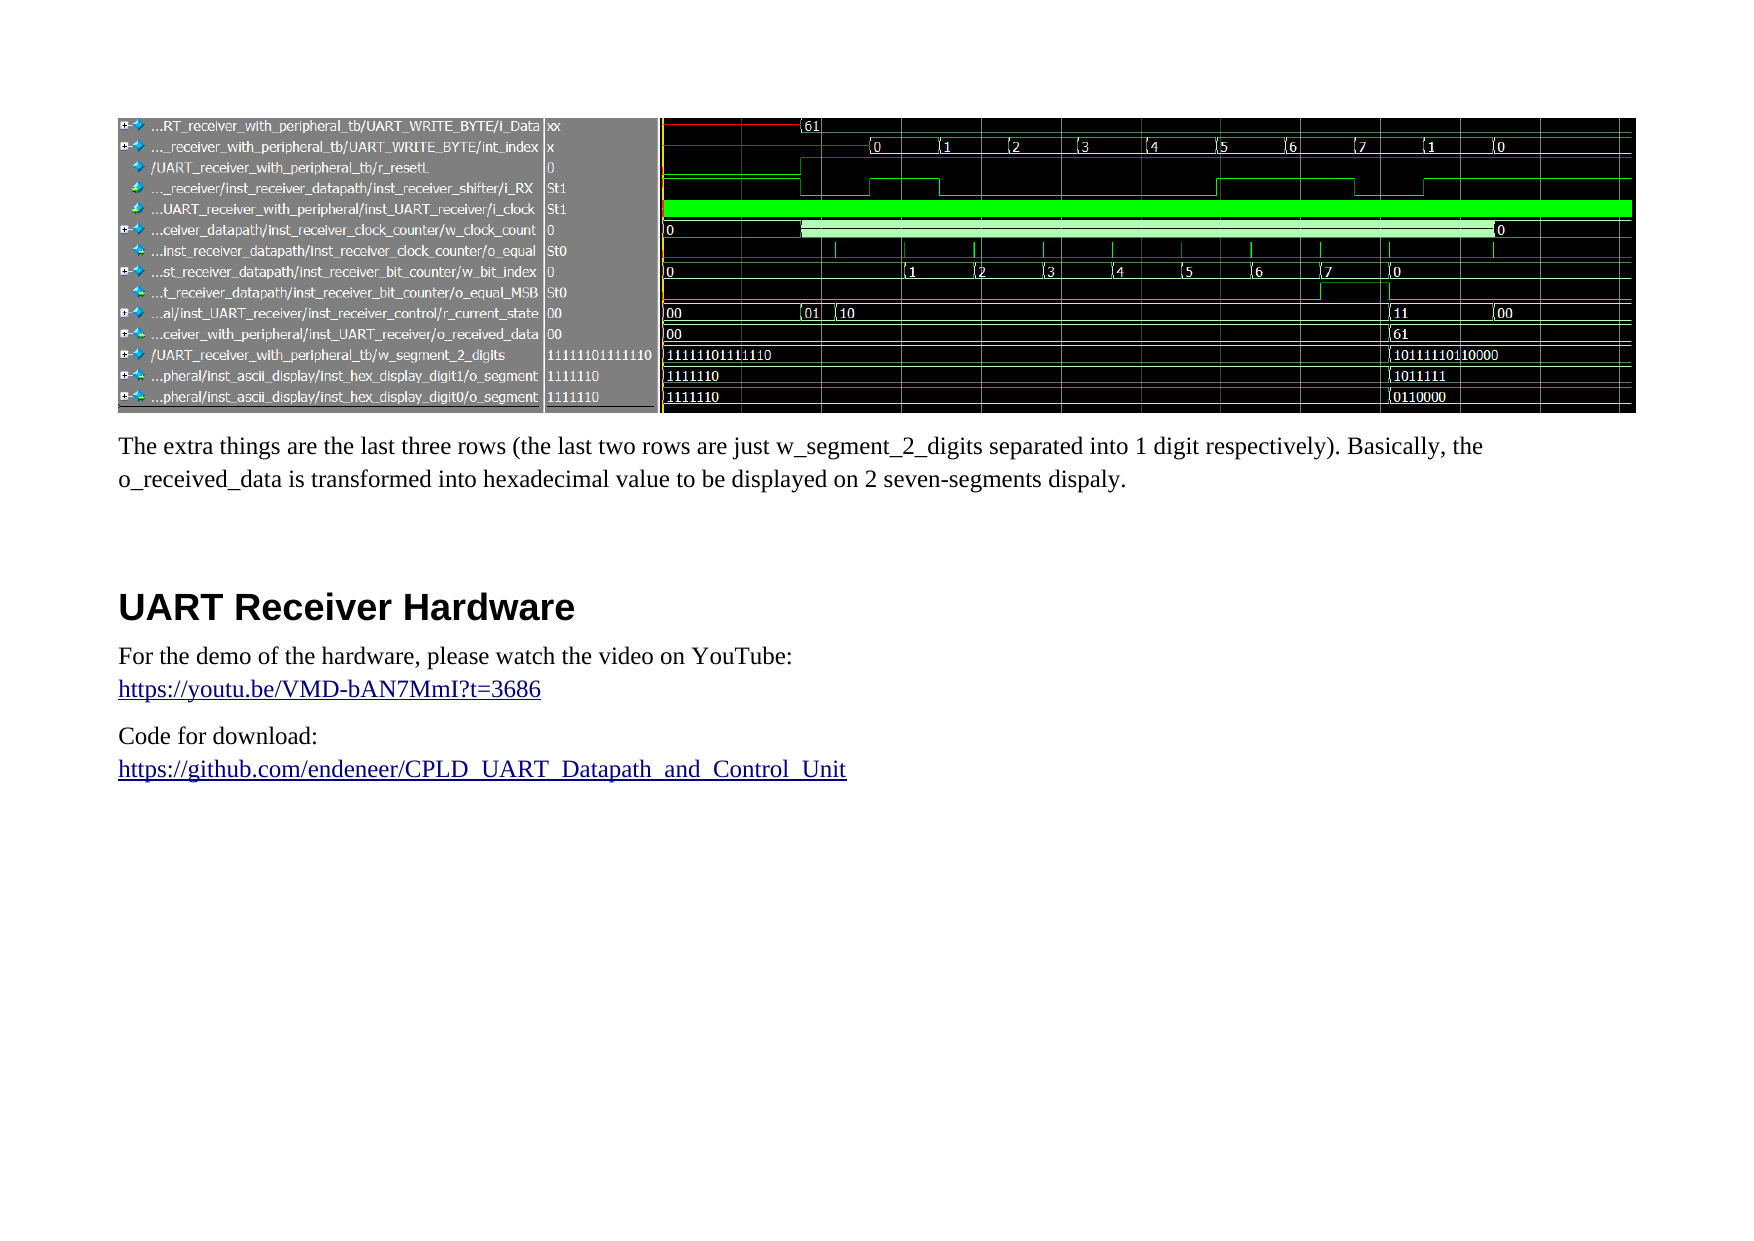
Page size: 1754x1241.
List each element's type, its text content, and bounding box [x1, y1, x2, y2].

text The extra things are the last three rows (the last two rows are just w_segment_2_digits separated into 1 digit respectively). Basically, the o_received_data is transformed into hexadecimal value to be displayed on 2 seven-segments dispaly. [118, 431, 1636, 493]
text For the demo of the hardware, please watch the video on YouTube: https://youtu.be/VMD-bAN7MmI?t=3686 [118, 641, 1636, 702]
subtitle UART Receiver Hardware [118, 584, 1636, 628]
picture [118, 118, 1636, 413]
text Code for download: https://github.com/endeneer/CPLD_UART_Datapath_and_Control_Unit [118, 721, 1636, 783]
